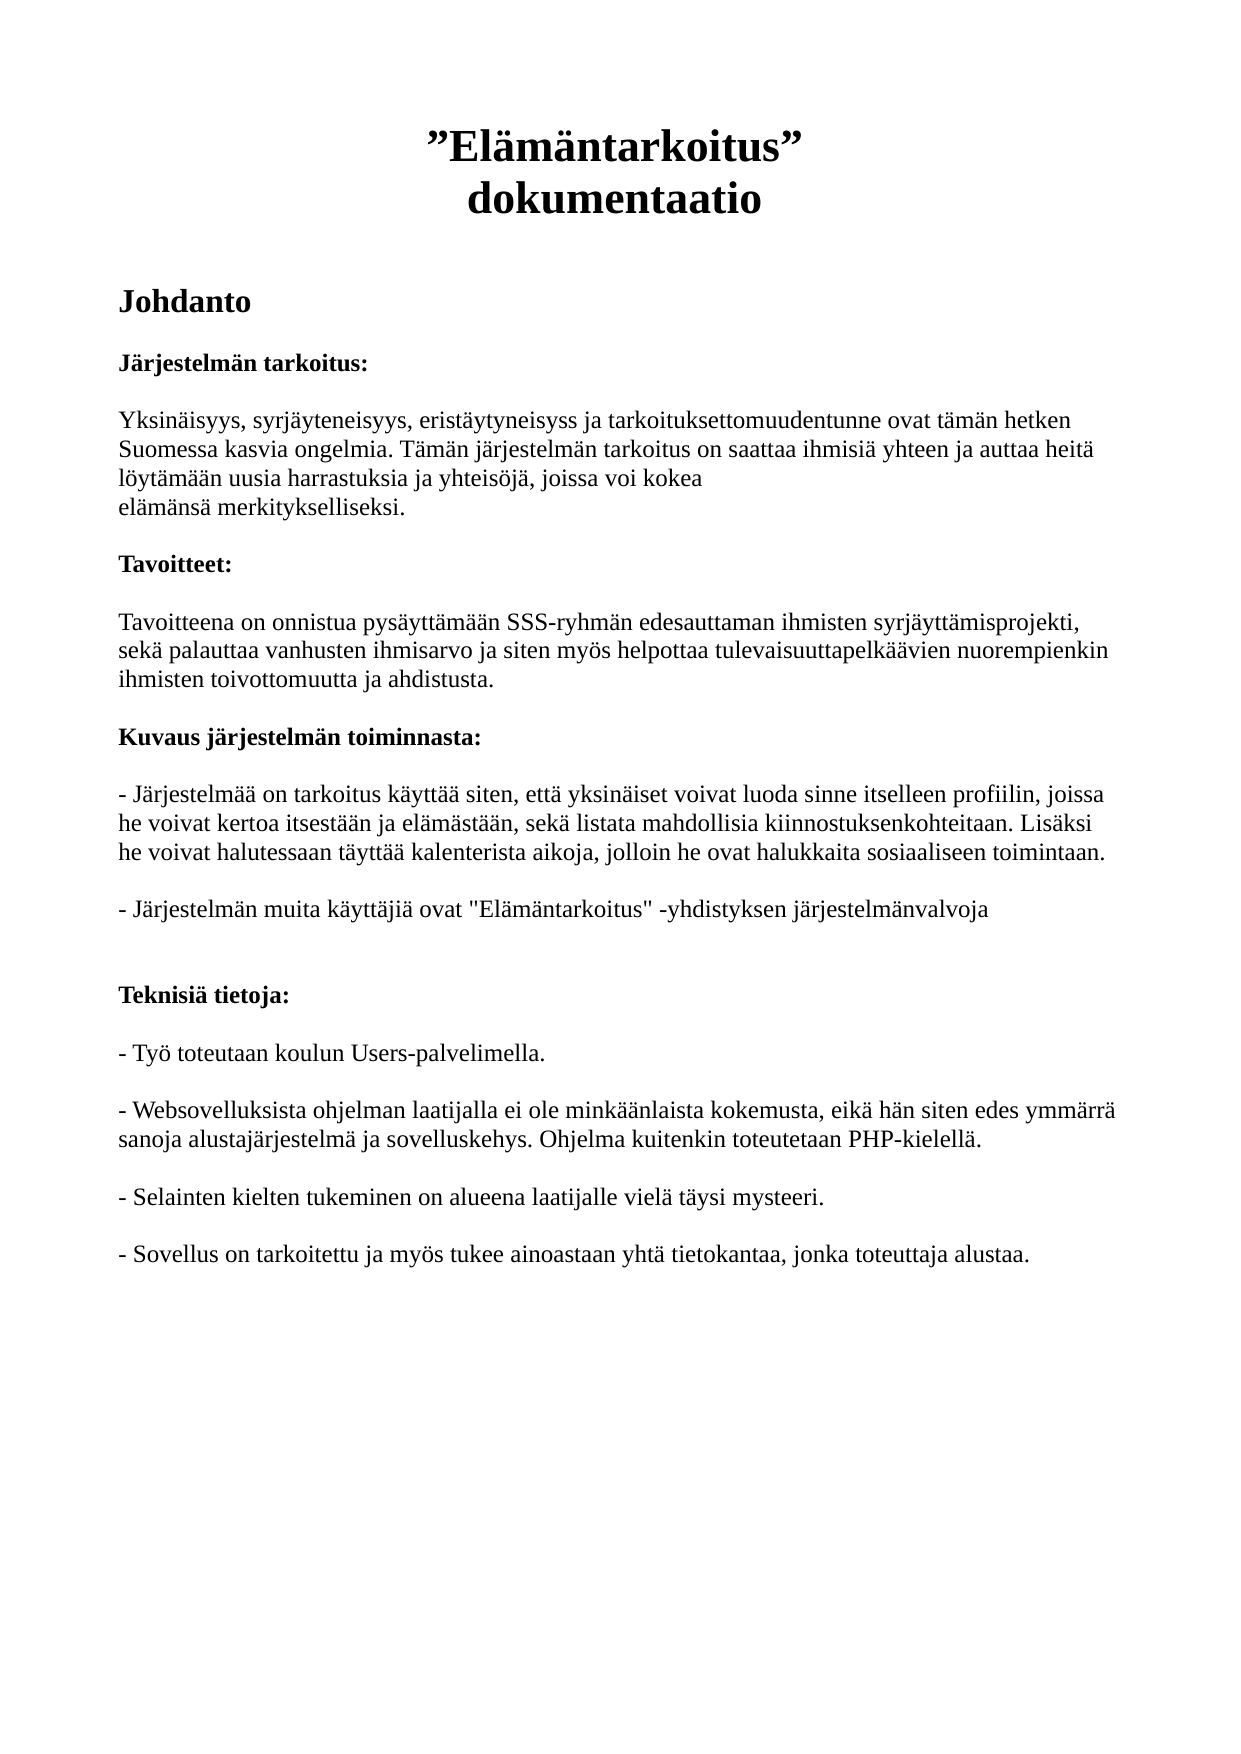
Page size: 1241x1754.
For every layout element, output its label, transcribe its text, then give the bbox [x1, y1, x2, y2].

text - Työ toteutaan koulun Users-palvelimella. [118, 1038, 1122, 1067]
text ihmisten toivottomuutta ja ahdistusta. [118, 664, 1122, 693]
text Yksinäisyys, syrjäyteneisyys, eristäytyneisyss ja tarkoituksettomuudentunne ovat tämän hetken Suomessa kasvia ongelmia. Tämän järjestelmän tarkoitus on saattaa ihmisiä yhteen ja auttaa heitä löytämään uusia harrastuksia ja yhteisöjä, joissa voi kokea [118, 406, 1122, 492]
text - Selainten kielten tukeminen on alueena laatijalle vielä täysi mysteeri. [118, 1182, 1122, 1211]
text Kuvaus järjestelmän toiminnasta: [118, 722, 1122, 751]
text elämänsä merkitykselliseksi. [118, 492, 1122, 521]
text Järjestelmän tarkoitus: [118, 348, 1122, 377]
text Teknisiä tietoja: [118, 981, 1122, 1009]
text - Järjestelmän muita käyttäjiä ovat "Elämäntarkoitus" -yhdistyksen järjestelmänvalvoja [118, 894, 1122, 923]
text he voivat kertoa itsestään ja elämästään, sekä listata mahdollisia kiinnostuksenkohteitaan. Lisäksi [118, 808, 1122, 837]
text sekä palauttaa vanhusten ihmisarvo ja siten myös helpottaa tulevaisuuttapelkäävien nuorempienkin [118, 636, 1122, 664]
text he voivat halutessaan täyttää kalenterista aikoja, jolloin he ovat halukkaita sosiaaliseen toimintaan. [118, 837, 1122, 866]
text sanoja alustajärjestelmä ja sovelluskehys. Ohjelma kuitenkin toteutetaan PHP-kielellä. [118, 1124, 1122, 1153]
text Johdanto [118, 281, 1122, 319]
text dokumentaatio [118, 171, 1122, 223]
text Tavoitteet: [118, 549, 1122, 578]
text - Websovelluksista ohjelman laatijalla ei ole minkäänlaista kokemusta, eikä hän siten edes ymmärrä [118, 1096, 1122, 1124]
text - Järjestelmää on tarkoitus käyttää siten, että yksinäiset voivat luoda sinne itselleen profiilin, joissa [118, 779, 1122, 808]
text ”Elämäntarkoitus” [118, 118, 1122, 171]
text - Sovellus on tarkoitettu ja myös tukee ainoastaan yhtä tietokantaa, jonka toteuttaja alustaa. [118, 1239, 1122, 1268]
text Tavoitteena on onnistua pysäyttämään SSS-ryhmän edesauttaman ihmisten syrjäyttämisprojekti, [118, 607, 1122, 636]
